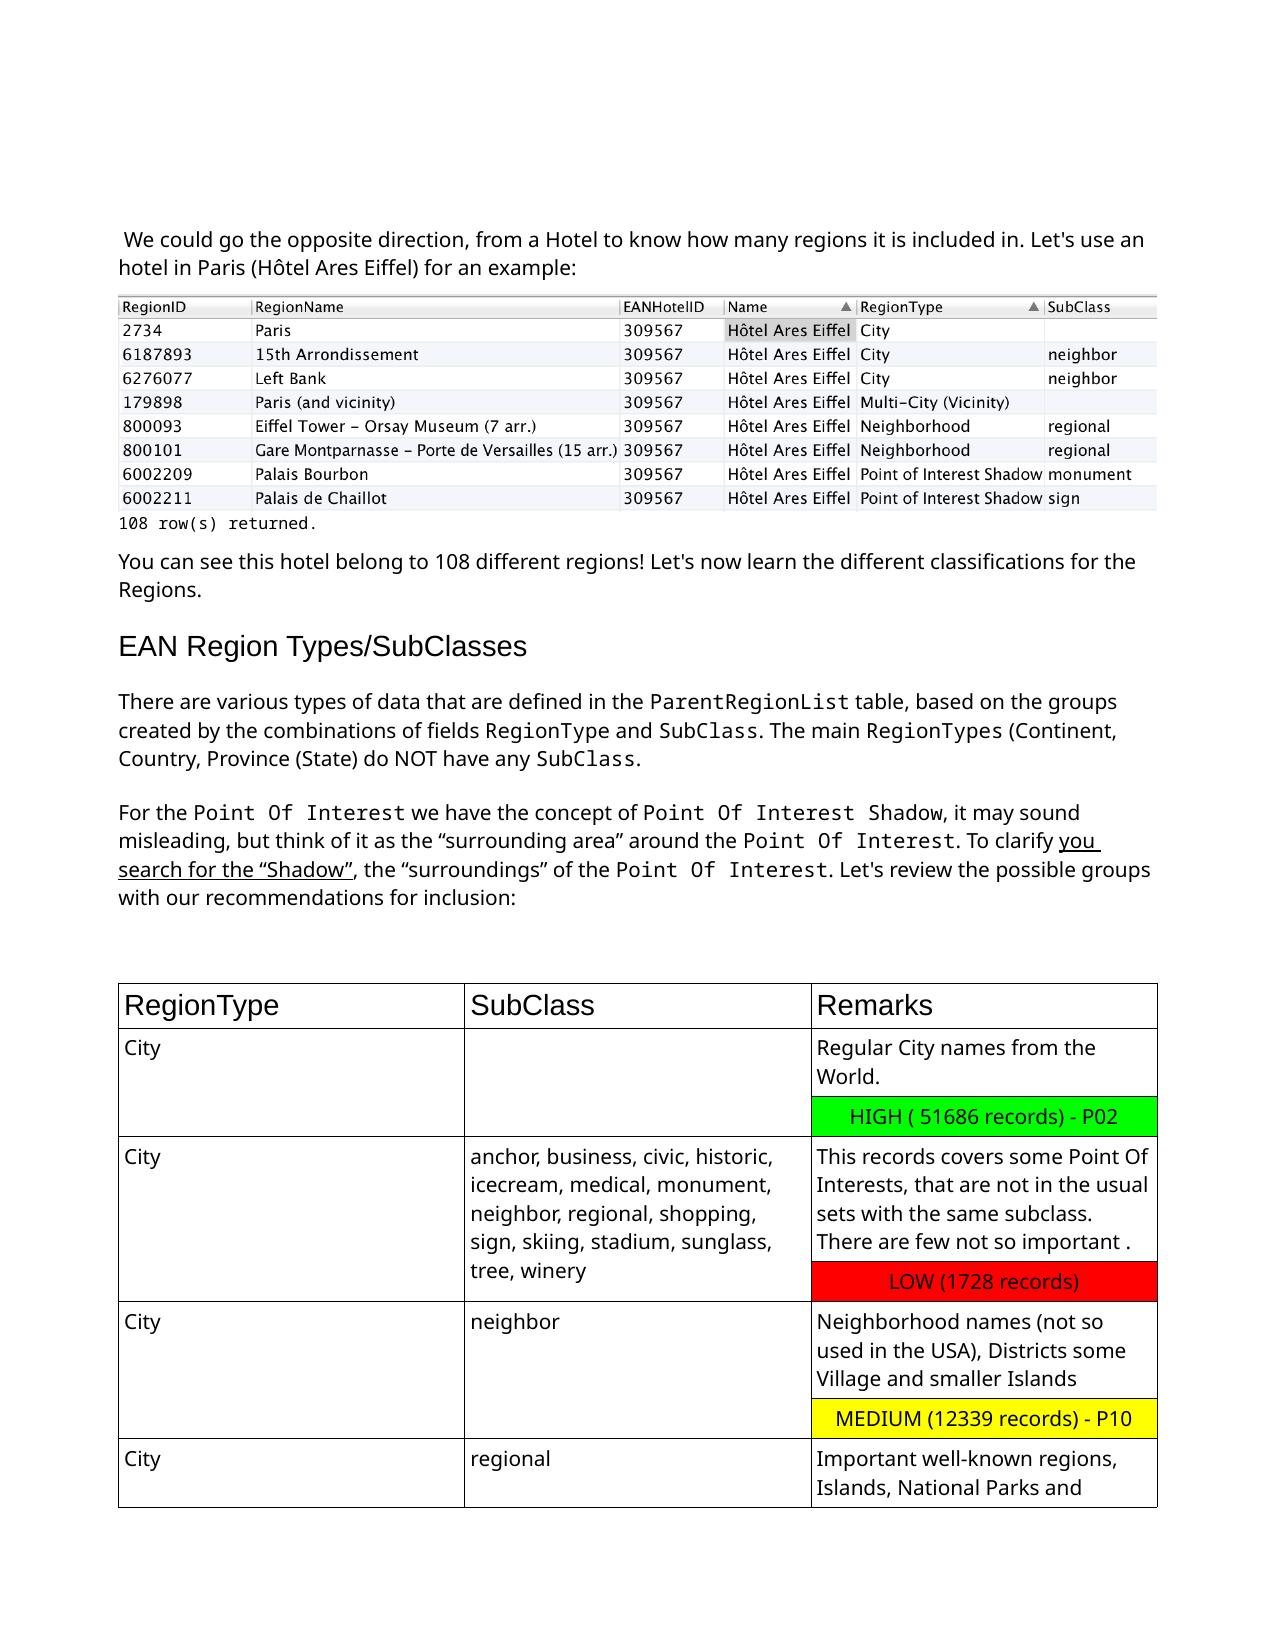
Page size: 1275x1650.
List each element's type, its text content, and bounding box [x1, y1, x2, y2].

subtitle EAN Region Types/SubClasses [118, 629, 1157, 662]
table_header Remarks [812, 984, 1157, 1028]
table_cell Important well-known regions, Islands, National Parks and [812, 1439, 1157, 1507]
table_cell anchor, business, civic, historic, icecream, medical, monument, neighbor, regional, shopping, sign, skiing, stadium, sunglass, tree, winery [465, 1137, 811, 1301]
table_cell [465, 1029, 811, 1136]
subtitle 108 row(s) returned. [118, 512, 1157, 534]
subtitle There are various types of data that are defined in the ParentRegionList table, based on the groups created by the combinations of fields RegionType and SubClass. The main RegionTypes (Continent, Country, Province (State) do NOT have any SubClass. [118, 687, 1157, 773]
table_cell MEDIUM (12339 records) - P10 [812, 1399, 1157, 1438]
table_cell Regular City names from the World. [812, 1029, 1157, 1096]
text You can see this hotel belong to 108 different regions! Let's now learn the different classifications for the Regions. [118, 547, 1157, 604]
table_cell This records covers some Point Of Interests, that are not in the usual sets with the same subclass. There are few not so important . [812, 1137, 1157, 1261]
table_cell City [119, 1137, 464, 1301]
table_header RegionType [119, 984, 464, 1028]
table_cell City [119, 1302, 464, 1438]
table_header SubClass [465, 984, 811, 1028]
subtitle We could go the opposite direction, from a Hotel to know how many regions it is included in. Let's use an hotel in Paris (Hôtel Ares Eiffel) for an example: [118, 225, 1157, 282]
table_cell LOW (1728 records) [812, 1262, 1157, 1301]
table_cell City [119, 1029, 464, 1136]
table_cell HIGH ( 51686 records) - P02 [812, 1097, 1157, 1136]
table_cell regional [465, 1439, 811, 1507]
table_cell Neighborhood names (not so used in the USA), Districts some Village and smaller Islands [812, 1302, 1157, 1398]
table_cell City [119, 1439, 464, 1507]
picture [118, 294, 1157, 512]
table_cell neighbor [465, 1302, 811, 1438]
subtitle For the Point Of Interest we have the concept of Point Of Interest Shadow, it may sound misleading, but think of it as the “surrounding area” around the Point Of Interest. To clarify you search for the “Shadow”, the “surroundings” of the Point Of Interest. Let's review the possible groups with our recommendations for inclusion: [118, 798, 1157, 912]
